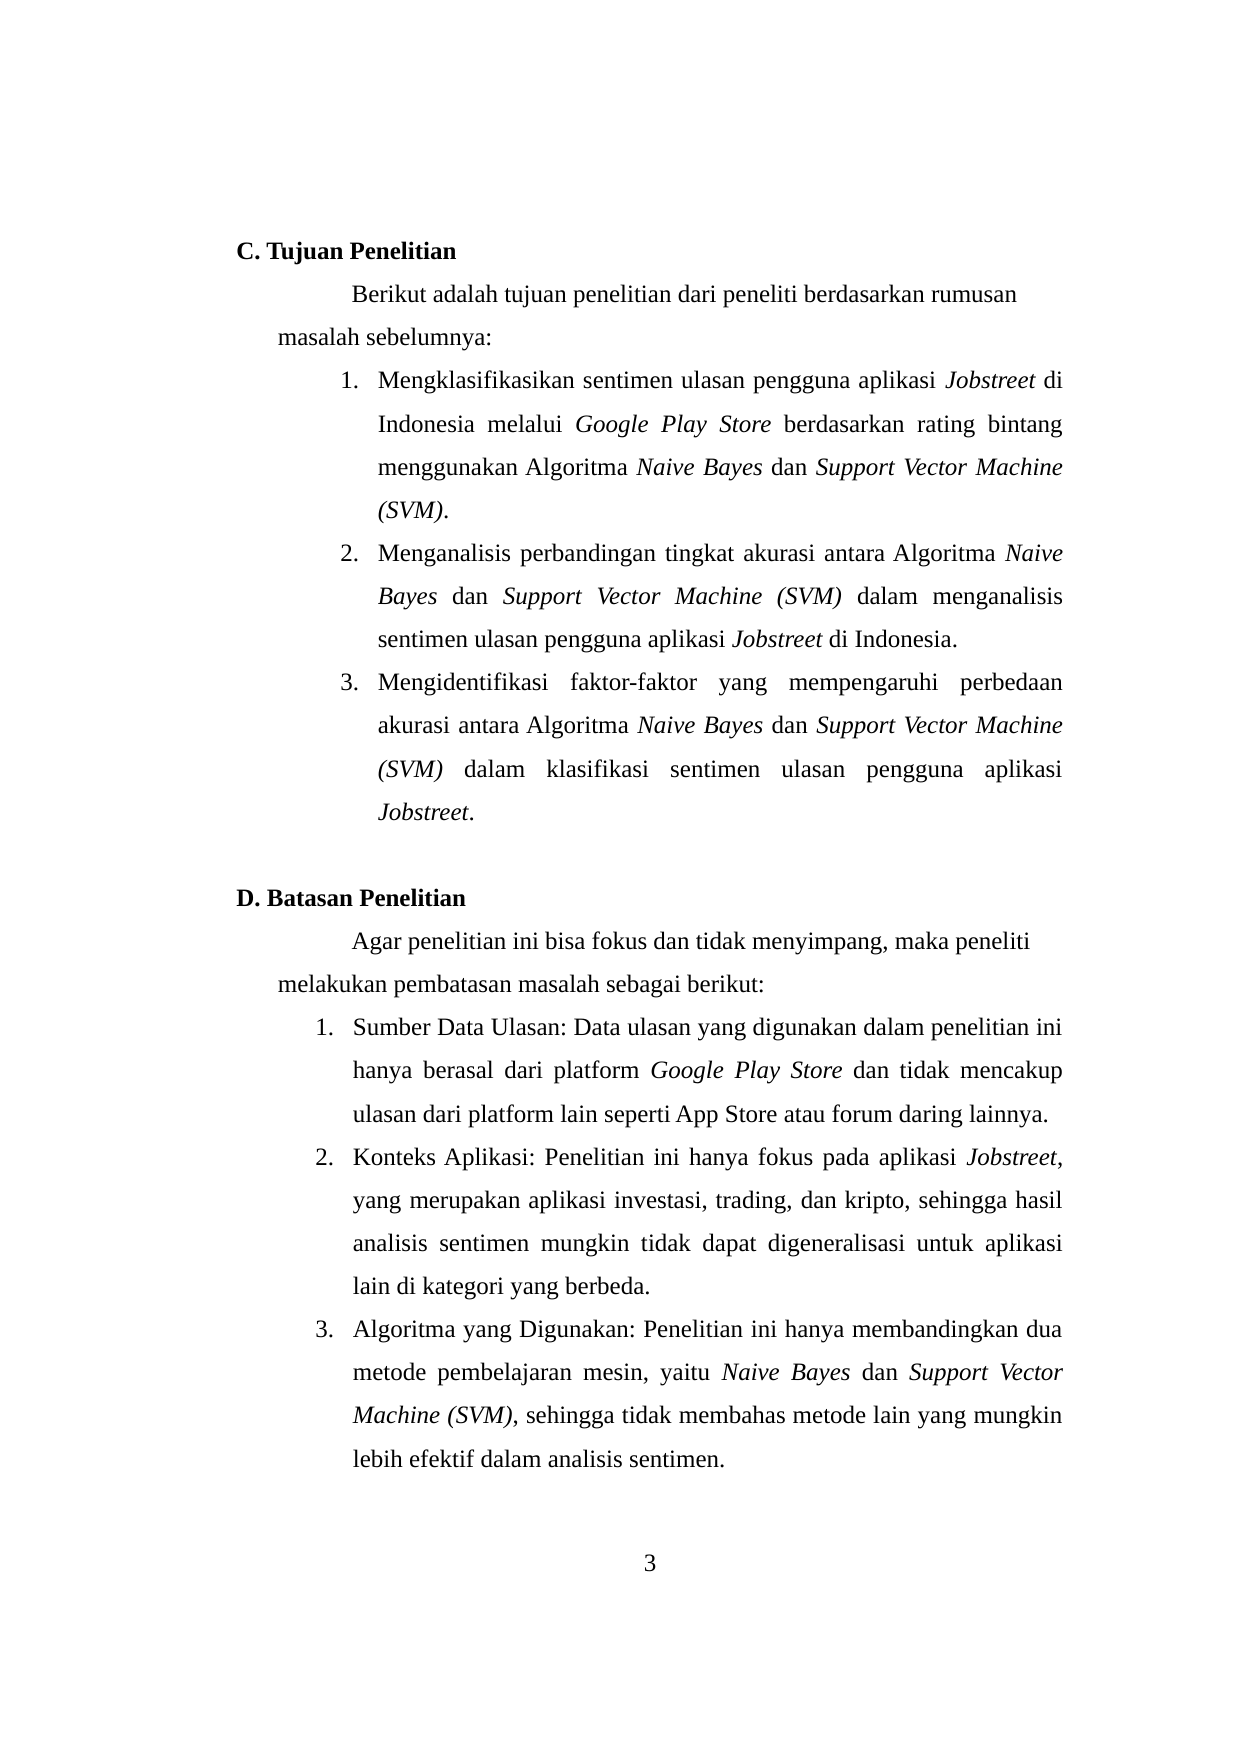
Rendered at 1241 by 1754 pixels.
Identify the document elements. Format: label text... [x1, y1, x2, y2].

list Mengklasifikasikan sentimen ulasan pengguna aplikasi Jobstreet di Indonesia melalui Google Play Store berdasarkan rating bintang menggunakan Algoritma Naive Bayes dan Support Vector Machine (SVM). [340, 366, 1063, 524]
list Mengidentifikasi faktor-faktor yang mempengaruhi perbedaan akurasi antara Algoritma Naive Bayes dan Support Vector Machine (SVM) dalam klasifikasi sentimen ulasan pengguna aplikasi Jobstreet. [340, 667, 1063, 826]
list Konteks Aplikasi: Penelitian ini hanya fokus pada aplikasi Jobstreet, yang merupakan aplikasi investasi, trading, dan kripto, sehingga hasil analisis sentimen mungkin tidak dapat digeneralisasi untuk aplikasi lain di kategori yang berbeda. [315, 1142, 1063, 1300]
text Berikut adalah tujuan penelitian dari peneliti berdasarkan rumusan masalah sebelumnya: [278, 279, 1063, 351]
list Sumber Data Ulasan: Data ulasan yang digunakan dalam penelitian ini hanya berasal dari platform Google Play Store dan tidak mencakup ulasan dari platform lain seperti App Store atau forum daring lainnya. [315, 1012, 1063, 1127]
list Algoritma yang Digunakan: Penelitian ini hanya membandingkan dua metode pembelajaran mesin, yaitu Naive Bayes dan Support Vector Machine (SVM), sehingga tidak membahas metode lain yang mungkin lebih efektif dalam analisis sentimen. [315, 1314, 1063, 1472]
text C. Tujuan Penelitian [236, 236, 1063, 265]
text Agar penelitian ini bisa fokus dan tidak menyimpang, maka peneliti melakukan pembatasan masalah sebagai berikut: [278, 926, 1063, 998]
text D. Batasan Penelitian [236, 883, 1063, 912]
list Menganalisis perbandingan tingkat akurasi antara Algoritma Naive Bayes dan Support Vector Machine (SVM) dalam menganalisis sentimen ulasan pengguna aplikasi Jobstreet di Indonesia. [340, 538, 1063, 653]
